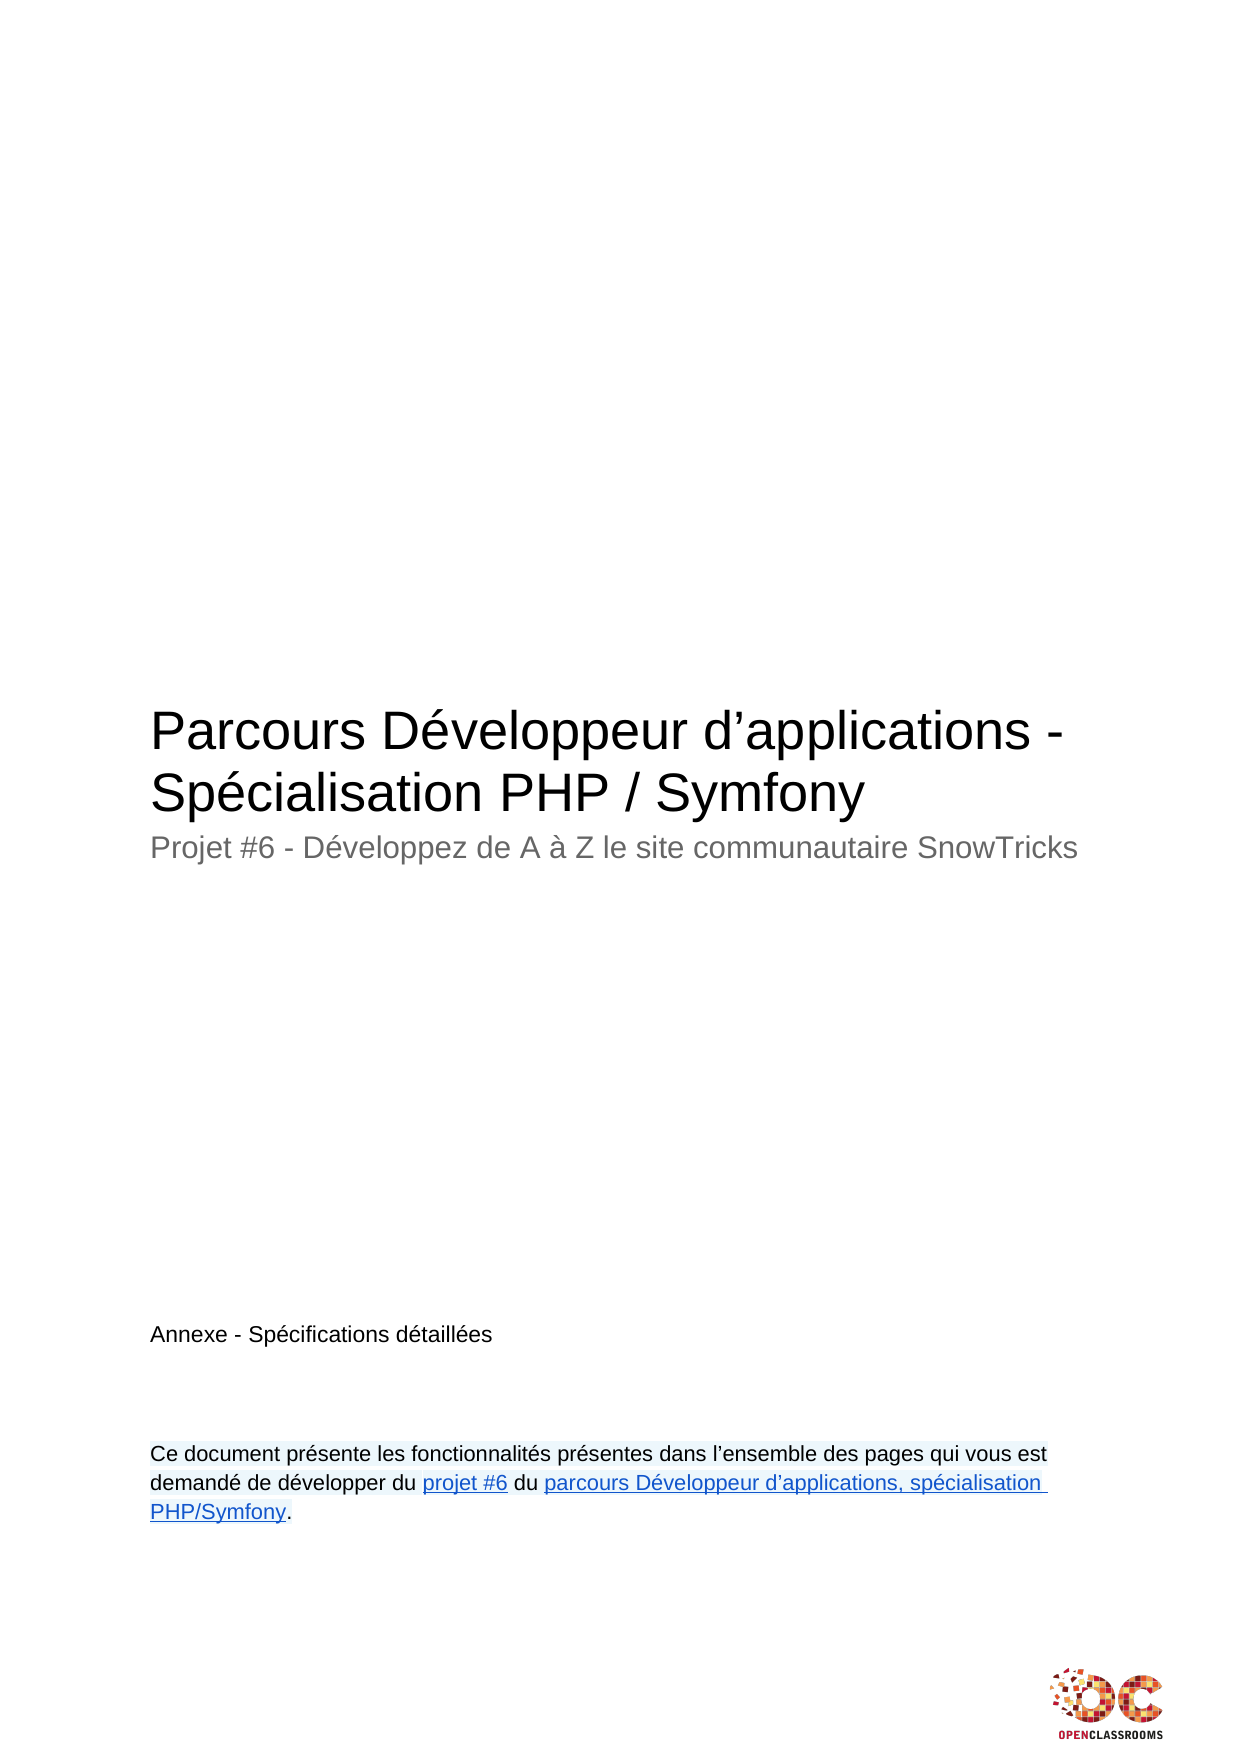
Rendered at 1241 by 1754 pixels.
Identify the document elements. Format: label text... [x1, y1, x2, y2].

picture [1045, 1660, 1167, 1747]
subtitle Projet #6 - Développez de A à Z le site communautaire SnowTricks [150, 829, 1090, 865]
text Ce document présente les fonctionnalités présentes dans l’ensemble des pages qui vous est demandé de développer du projet #6 du parcours Développeur d’applications, spécialisation PHP/Symfony. [150, 1441, 1090, 1524]
title Parcours Développeur d’applications - Spécialisation PHP / Symfony [150, 698, 1090, 823]
text Annexe - Spécifications détaillées [150, 1321, 1090, 1348]
